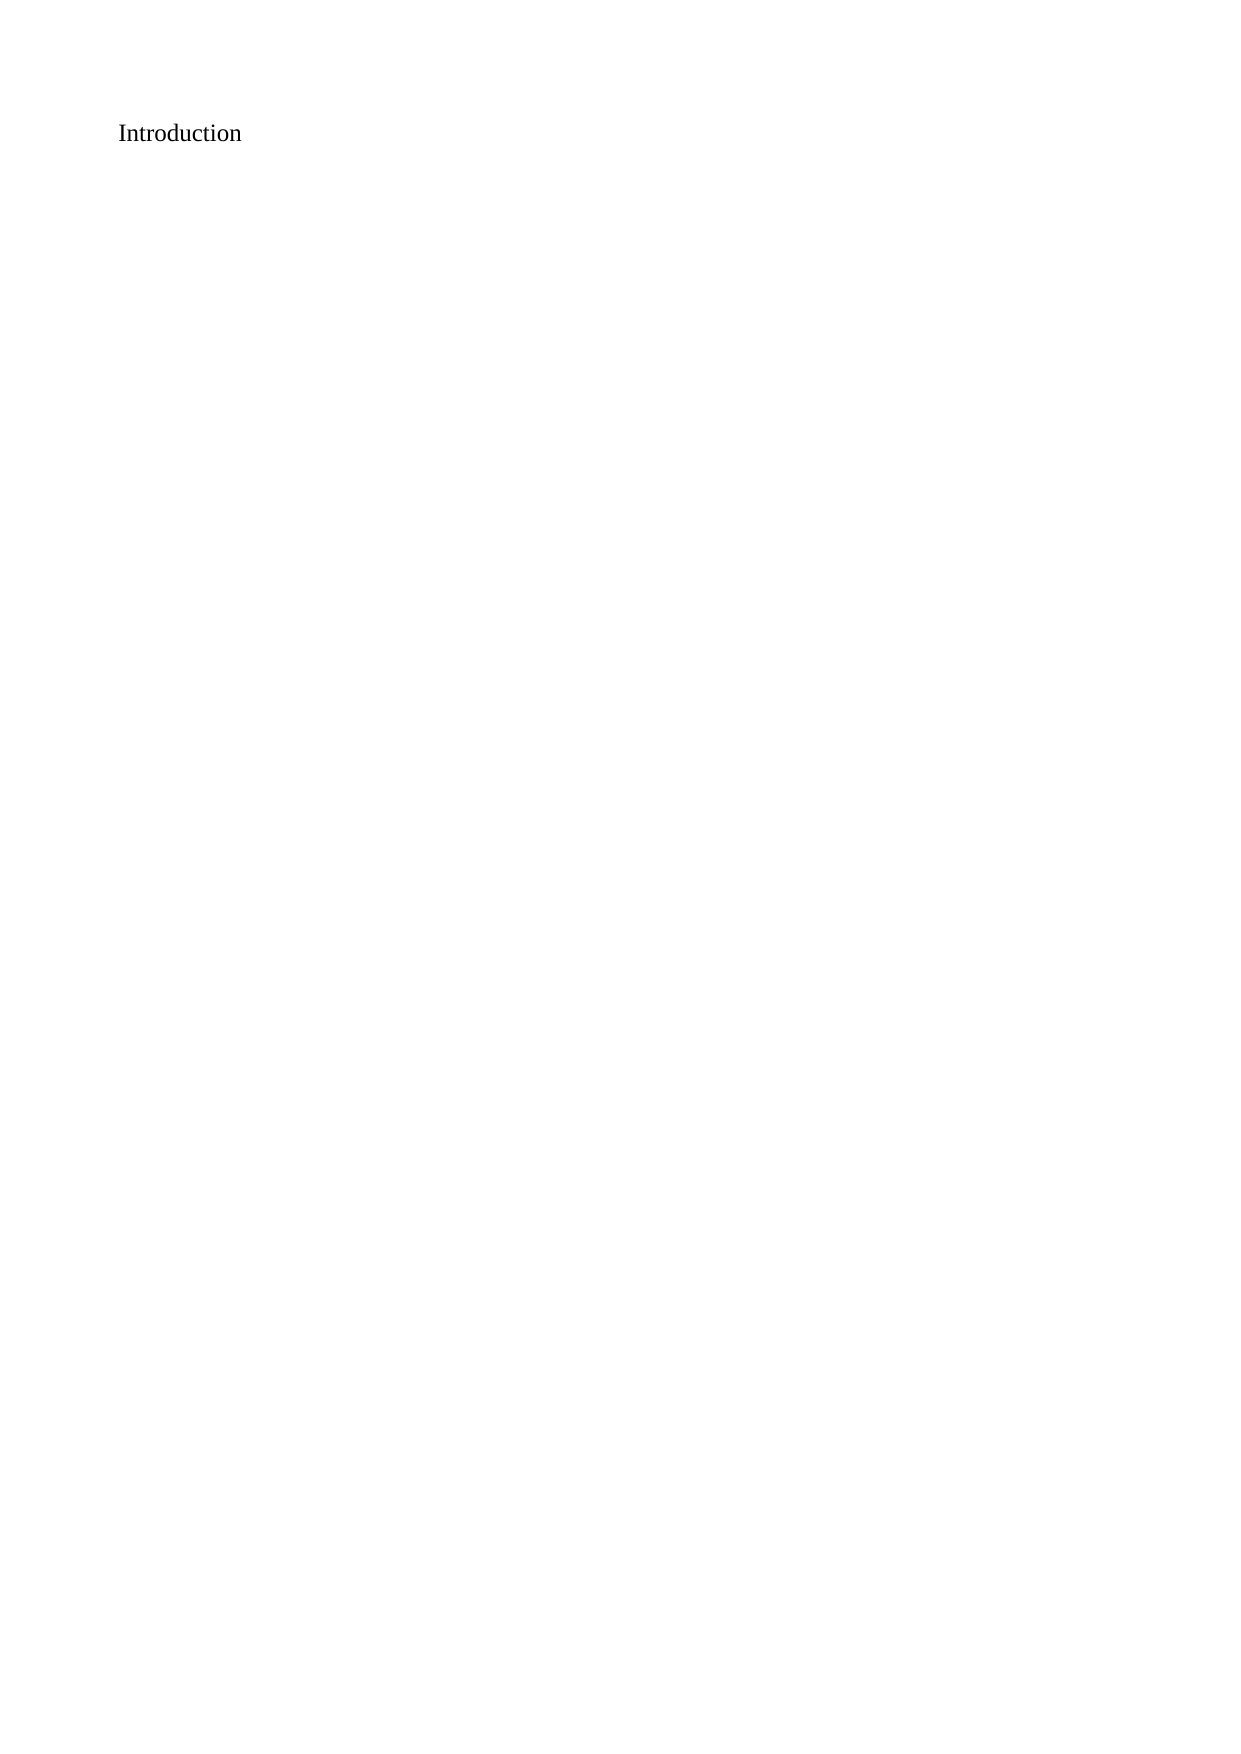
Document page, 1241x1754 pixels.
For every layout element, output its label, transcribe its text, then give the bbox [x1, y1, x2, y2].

text Introduction [118, 118, 1122, 147]
